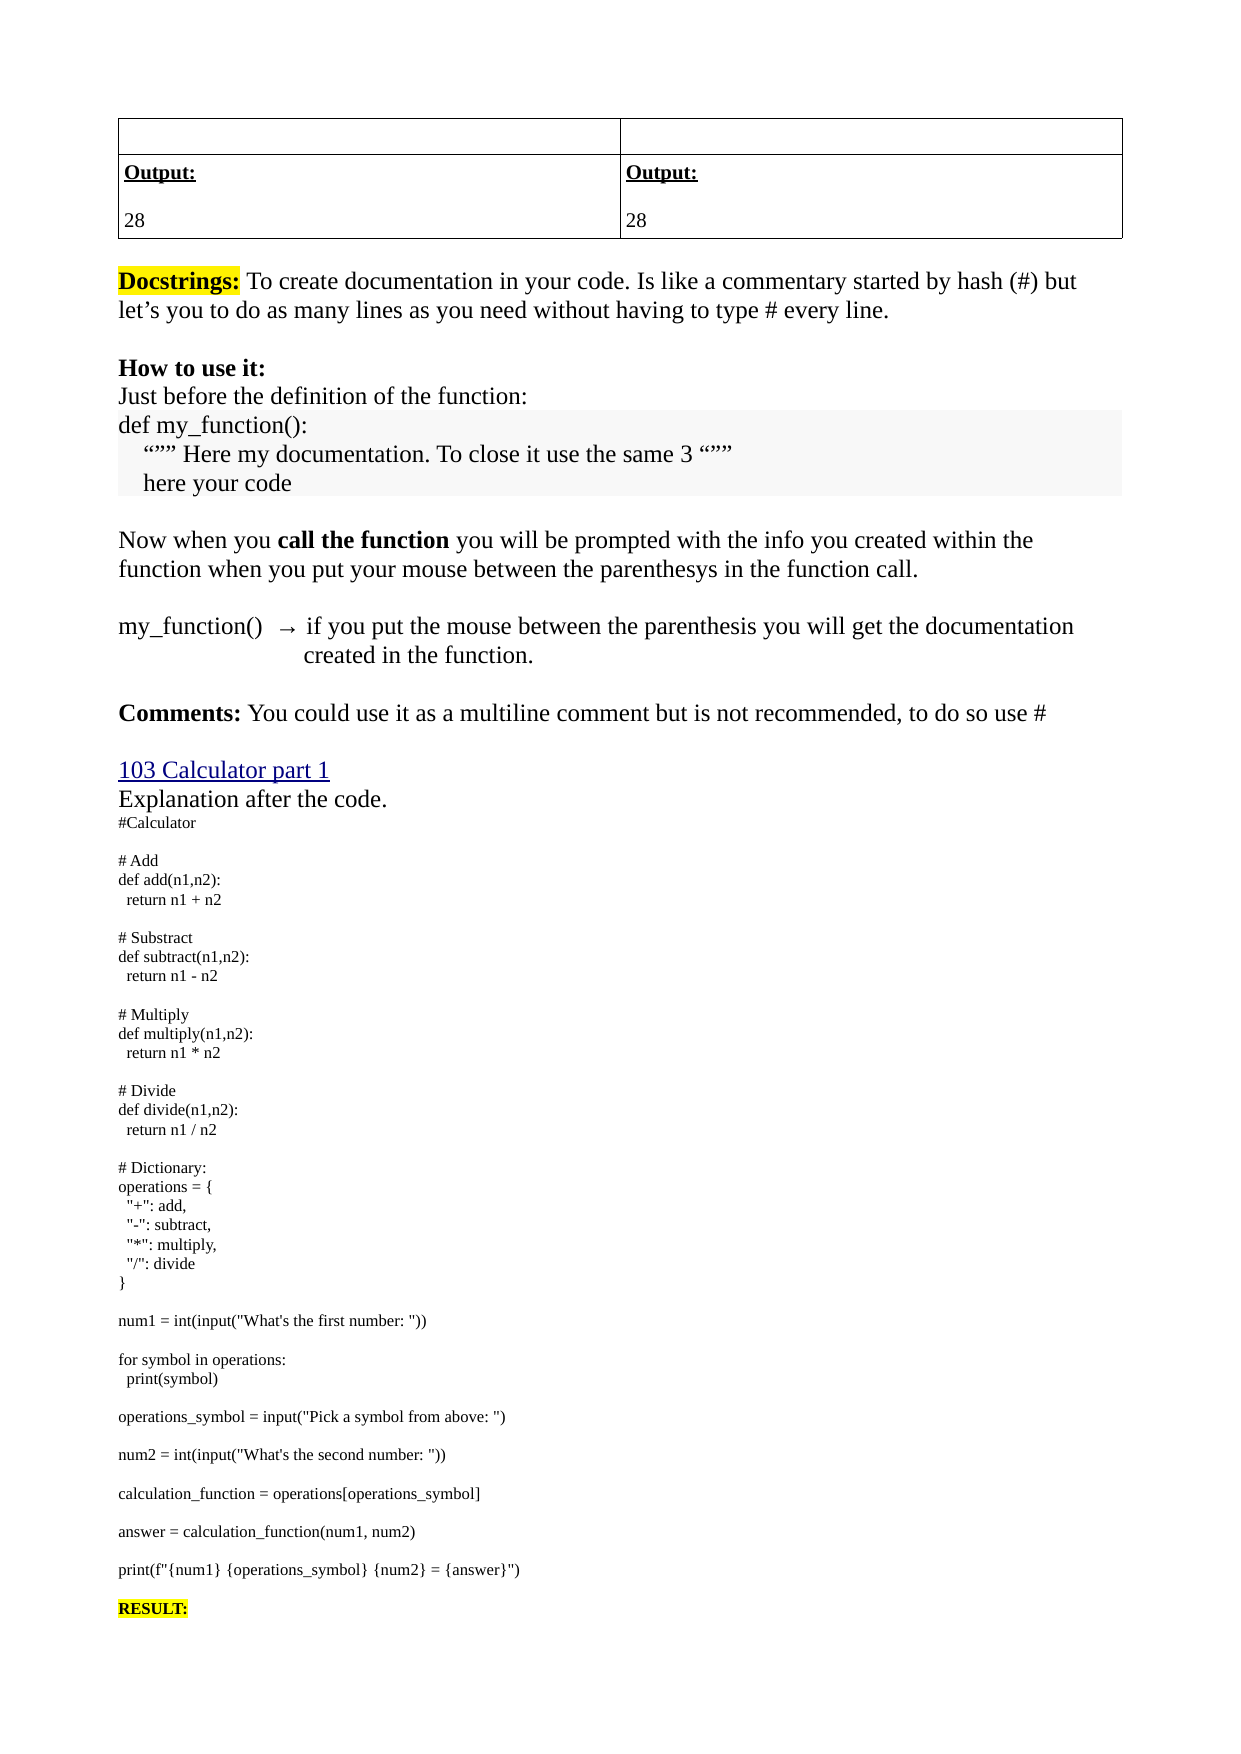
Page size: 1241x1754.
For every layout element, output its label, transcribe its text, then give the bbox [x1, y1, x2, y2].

text How to use it: [118, 353, 1122, 381]
text operations = { [118, 1177, 1122, 1196]
text return n1 + n2 [118, 889, 1122, 908]
text #Calculator [118, 813, 1122, 832]
text answer = calculation_function(num1, num2) [118, 1522, 1122, 1541]
table_cell Output: 28 [119, 155, 620, 237]
text operations_symbol = input("Pick a symbol from above: ") [118, 1407, 1122, 1426]
text my_function() → if you put the mouse between the parenthesis you will get the documentation created in the function. [118, 611, 1122, 669]
text "-": subtract, [118, 1215, 1122, 1234]
text return n1 - n2 [118, 966, 1122, 985]
table_header [119, 119, 620, 154]
text Comments: You could use it as a multiline comment but is not recommended, to do so use # [118, 698, 1122, 726]
text "*": multiply, [118, 1234, 1122, 1253]
text print(f"{num1} {operations_symbol} {num2} = {answer}") [118, 1560, 1122, 1579]
text # Substract [118, 928, 1122, 947]
text return n1 * n2 [118, 1043, 1122, 1062]
text def my_function(): [118, 410, 1122, 439]
text Now when you call the function you will be prompted with the info you created within the function when you put your mouse between the parenthesys in the function call. [118, 525, 1122, 583]
text def multiply(n1,n2): [118, 1023, 1122, 1043]
text print(symbol) [118, 1368, 1122, 1388]
text Docstrings: To create documentation in your code. Is like a commentary started by hash (#) but let’s you to do as many lines as you need without having to type # every line. [118, 266, 1122, 324]
text Explanation after the code. [118, 784, 1122, 813]
text def subtract(n1,n2): [118, 947, 1122, 966]
text # Multiply [118, 1004, 1122, 1023]
text for symbol in operations: [118, 1349, 1122, 1368]
text return n1 / n2 [118, 1119, 1122, 1138]
table_cell Output: 28 [621, 155, 1122, 237]
text def divide(n1,n2): [118, 1100, 1122, 1119]
text num2 = int(input("What's the second number: ")) [118, 1445, 1122, 1464]
text # Divide [118, 1081, 1122, 1100]
text calculation_function = operations[operations_symbol] [118, 1483, 1122, 1503]
text 103 Calculator part 1 [118, 755, 1122, 784]
text # Add [118, 851, 1122, 870]
text } [118, 1273, 1122, 1292]
text "/": divide [118, 1253, 1122, 1273]
text RESULT: [118, 1598, 1122, 1618]
text num1 = int(input("What's the first number: ")) [118, 1311, 1122, 1330]
text # Dictionary: [118, 1158, 1122, 1177]
text "+": add, [118, 1196, 1122, 1215]
text here your code [118, 468, 1122, 496]
text “”” Here my documentation. To close it use the same 3 “”” [118, 439, 1122, 468]
text Just before the definition of the function: [118, 381, 1122, 410]
text def add(n1,n2): [118, 870, 1122, 889]
